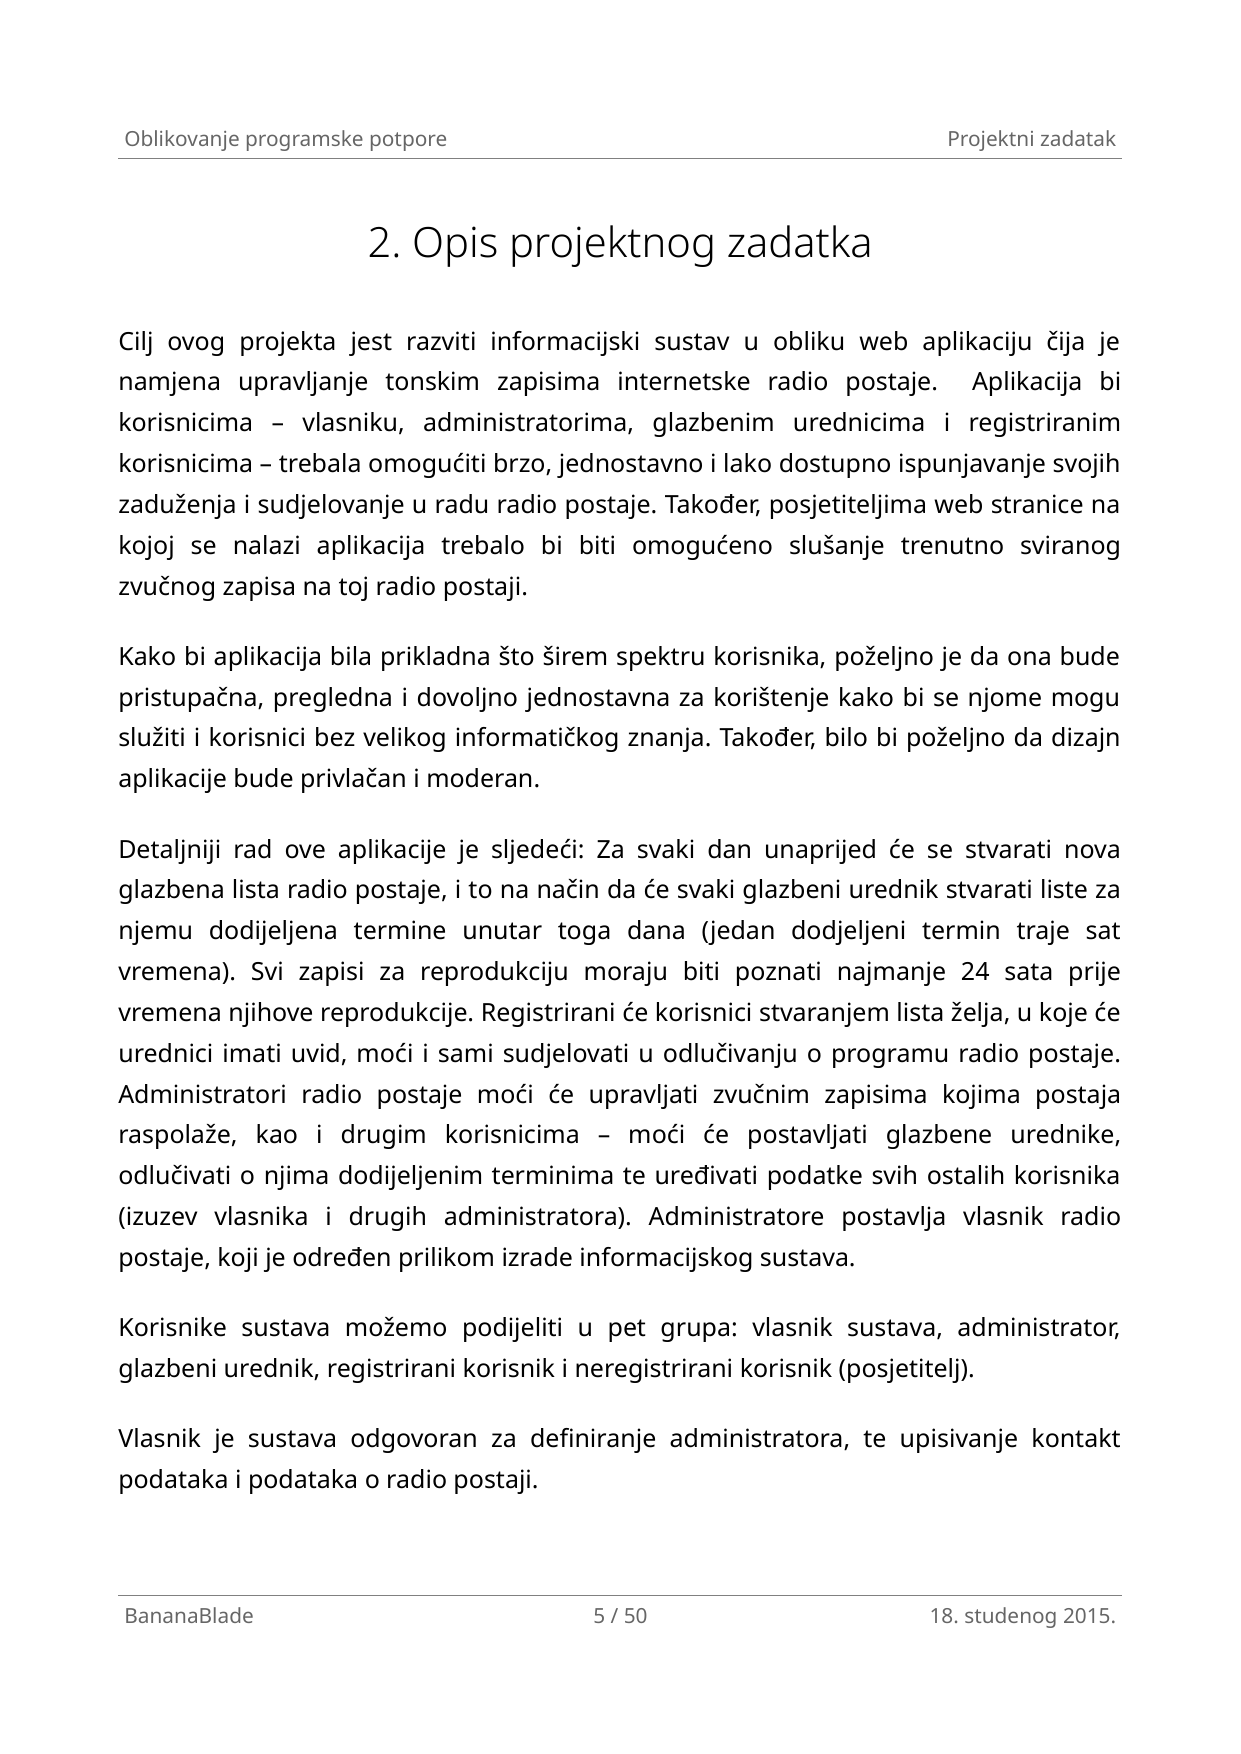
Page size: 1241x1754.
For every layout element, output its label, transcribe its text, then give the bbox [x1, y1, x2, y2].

text Kako bi aplikacija bila prikladna što širem spektru korisnika, poželjno je da ona bude pristupačna, pregledna i dovoljno jednostavna za korištenje kako bi se njome mogu služiti i korisnici bez velikog informatičkog znanja. Također, bilo bi poželjno da dizajn aplikacije bude privlačan i moderan. [118, 638, 1122, 795]
text Vlasnik je sustava odgovoran za definiranje administratora, te upisivanje kontakt podataka i podataka o radio postaji. [118, 1421, 1122, 1496]
text Detaljniji rad ove aplikacije je sljedeći: Za svaki dan unaprijed će se stvarati nova glazbena lista radio postaje, i to na način da će svaki glazbeni urednik stvarati liste za njemu dodijeljena termine unutar toga dana (jedan dodjeljeni termin traje sat vremena). Svi zapisi za reprodukciju moraju biti poznati najmanje 24 sata prije vremena njihove reprodukcije. Registrirani će korisnici stvaranjem lista želja, u koje će urednici imati uvid, moći i sami sudjelovati u odlučivanju o programu radio postaje. Administratori radio postaje moći će upravljati zvučnim zapisima kojima postaja raspolaže, kao i drugim korisnicima – moći će postavljati glazbene urednike, odlučivati o njima dodijeljenim terminima te uređivati podatke svih ostalih korisnika (izuzev vlasnika i drugih administratora). Administratore postavlja vlasnik radio postaje, koji je određen prilikom izrade informacijskog sustava. [118, 831, 1122, 1274]
text Cilj ovog projekta jest razviti informacijski sustav u obliku web aplikaciju čija je namjena upravljanje tonskim zapisima internetske radio postaje. Aplikacija bi korisnicima – vlasniku, administratorima, glazbenim urednicima i registriranim korisnicima – trebala omogućiti brzo, jednostavno i lako dostupno ispunjavanje svojih zaduženja i sudjelovanje u radu radio postaje. Također, posjetiteljima web stranice na kojoj se nalazi aplikacija trebalo bi biti omogućeno slušanje trenutno sviranog zvučnog zapisa na toj radio postaji. [118, 282, 1122, 602]
subtitle 2. Opis projektnog zadatka [118, 213, 1122, 270]
text Korisnike sustava možemo podijeliti u pet grupa: vlasnik sustava, administrator, glazbeni urednik, registrirani korisnik i neregistrirani korisnik (posjetitelj). [118, 1310, 1122, 1385]
